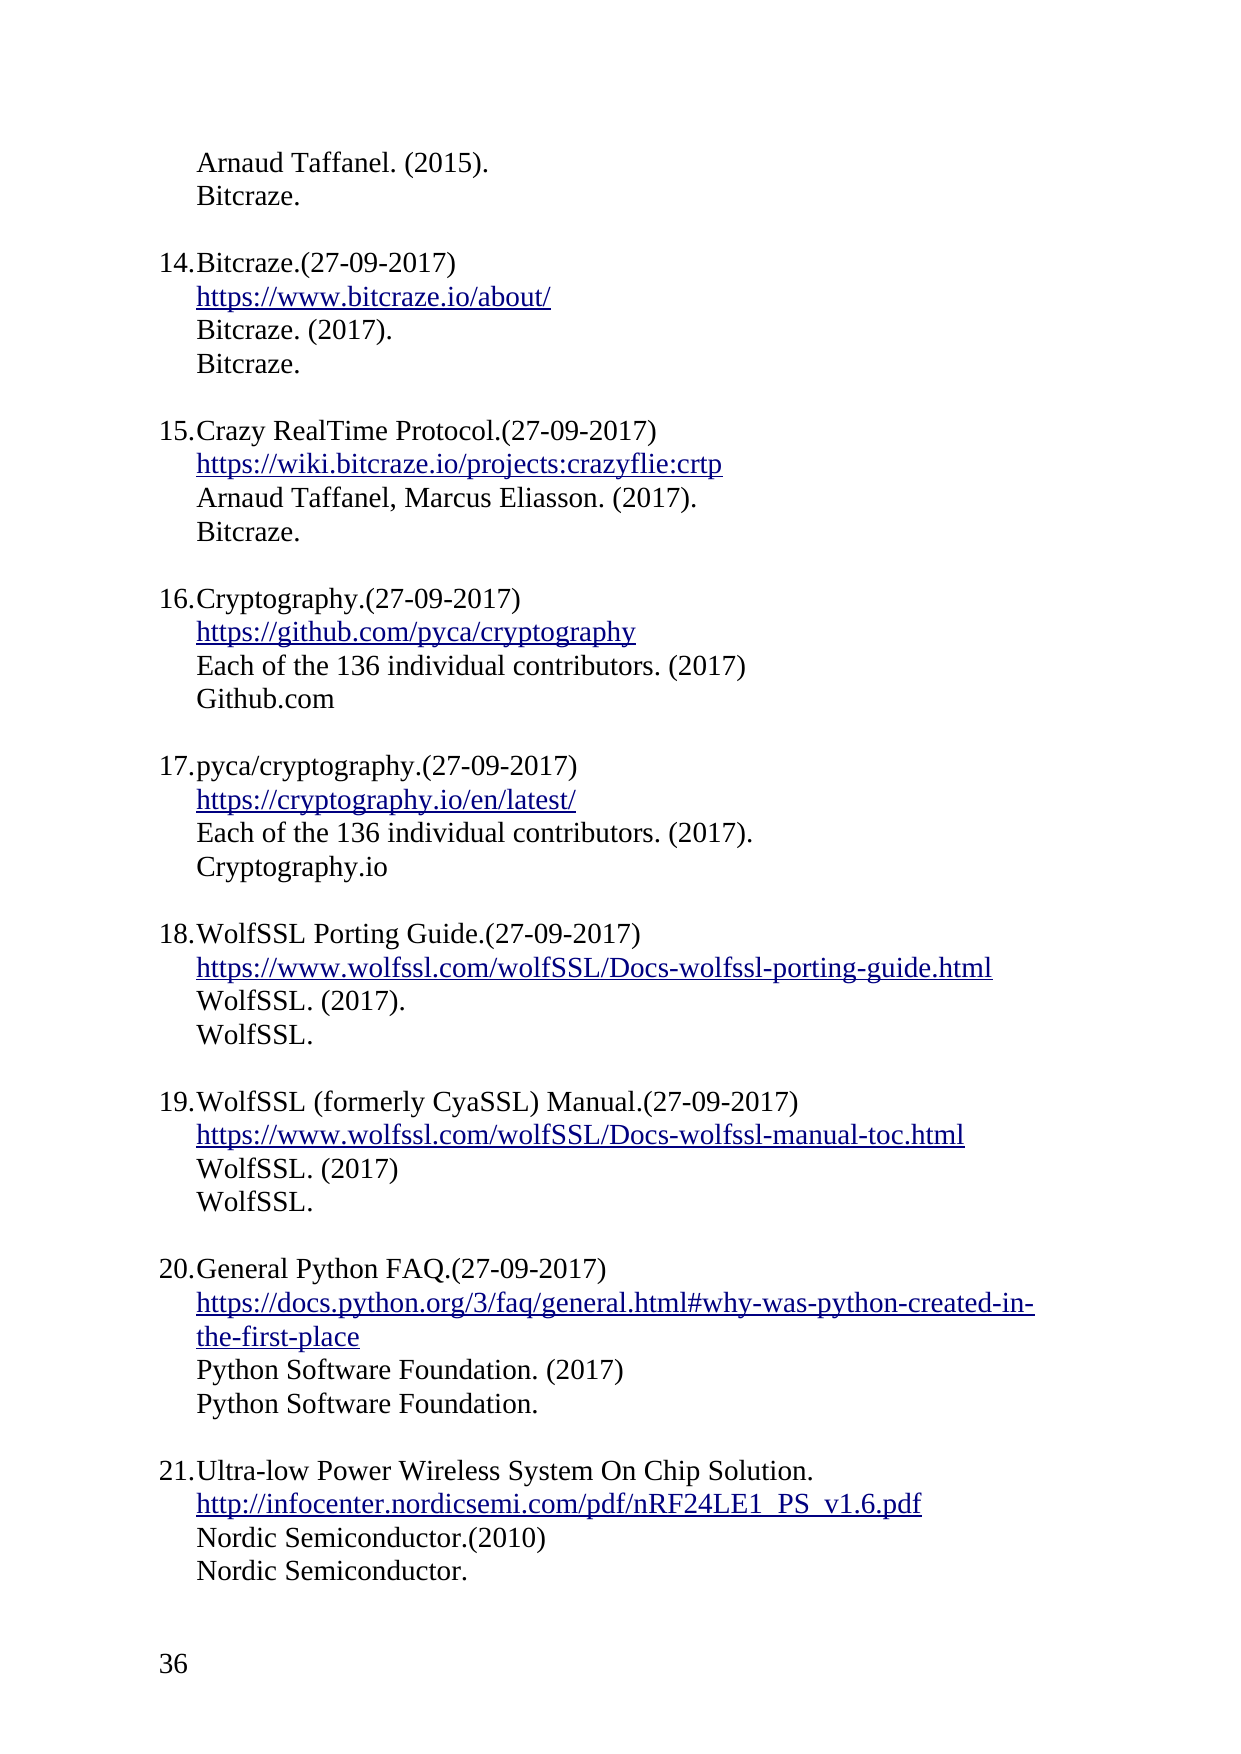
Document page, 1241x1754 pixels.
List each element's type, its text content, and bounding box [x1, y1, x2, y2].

list Arnaud Taffanel. (2015). Bitcraze. [158, 145, 1042, 212]
list Ultra-low Power Wireless System On Chip Solution. http://infocenter.nordicsemi.com/pdf/nRF24LE1_PS_v1.6.pdf Nordic Semiconductor.(2010) Nordic Semiconductor. [158, 1453, 1042, 1587]
list WolfSSL Porting Guide.(27-09-2017) https://www.wolfssl.com/wolfSSL/Docs-wolfssl-porting-guide.html WolfSSL. (2017). WolfSSL. [158, 916, 1042, 1050]
list Bitcraze.(27-09-2017) https://www.bitcraze.io/about/ Bitcraze. (2017). Bitcraze. [158, 245, 1042, 379]
list Cryptography.(27-09-2017) https://github.com/pyca/cryptography Each of the 136 individual contributors. (2017) Github.com [158, 581, 1042, 715]
list pyca/cryptography.(27-09-2017) https://cryptography.io/en/latest/ Each of the 136 individual contributors. (2017). Cryptography.io [158, 748, 1042, 883]
list WolfSSL (formerly CyaSSL) Manual.(27-09-2017) https://www.wolfssl.com/wolfSSL/Docs-wolfssl-manual-toc.html WolfSSL. (2017) WolfSSL. [158, 1084, 1042, 1218]
list General Python FAQ.(27-09-2017) https://docs.python.org/3/faq/general.html#why-was-python-created-in-the-first-place Python Software Foundation. (2017) Python Software Foundation. [158, 1252, 1042, 1419]
list Crazy RealTime Protocol.(27-09-2017) https://wiki.bitcraze.io/projects:crazyflie:crtp Arnaud Taffanel, Marcus Eliasson. (2017). Bitcraze. [158, 413, 1042, 547]
